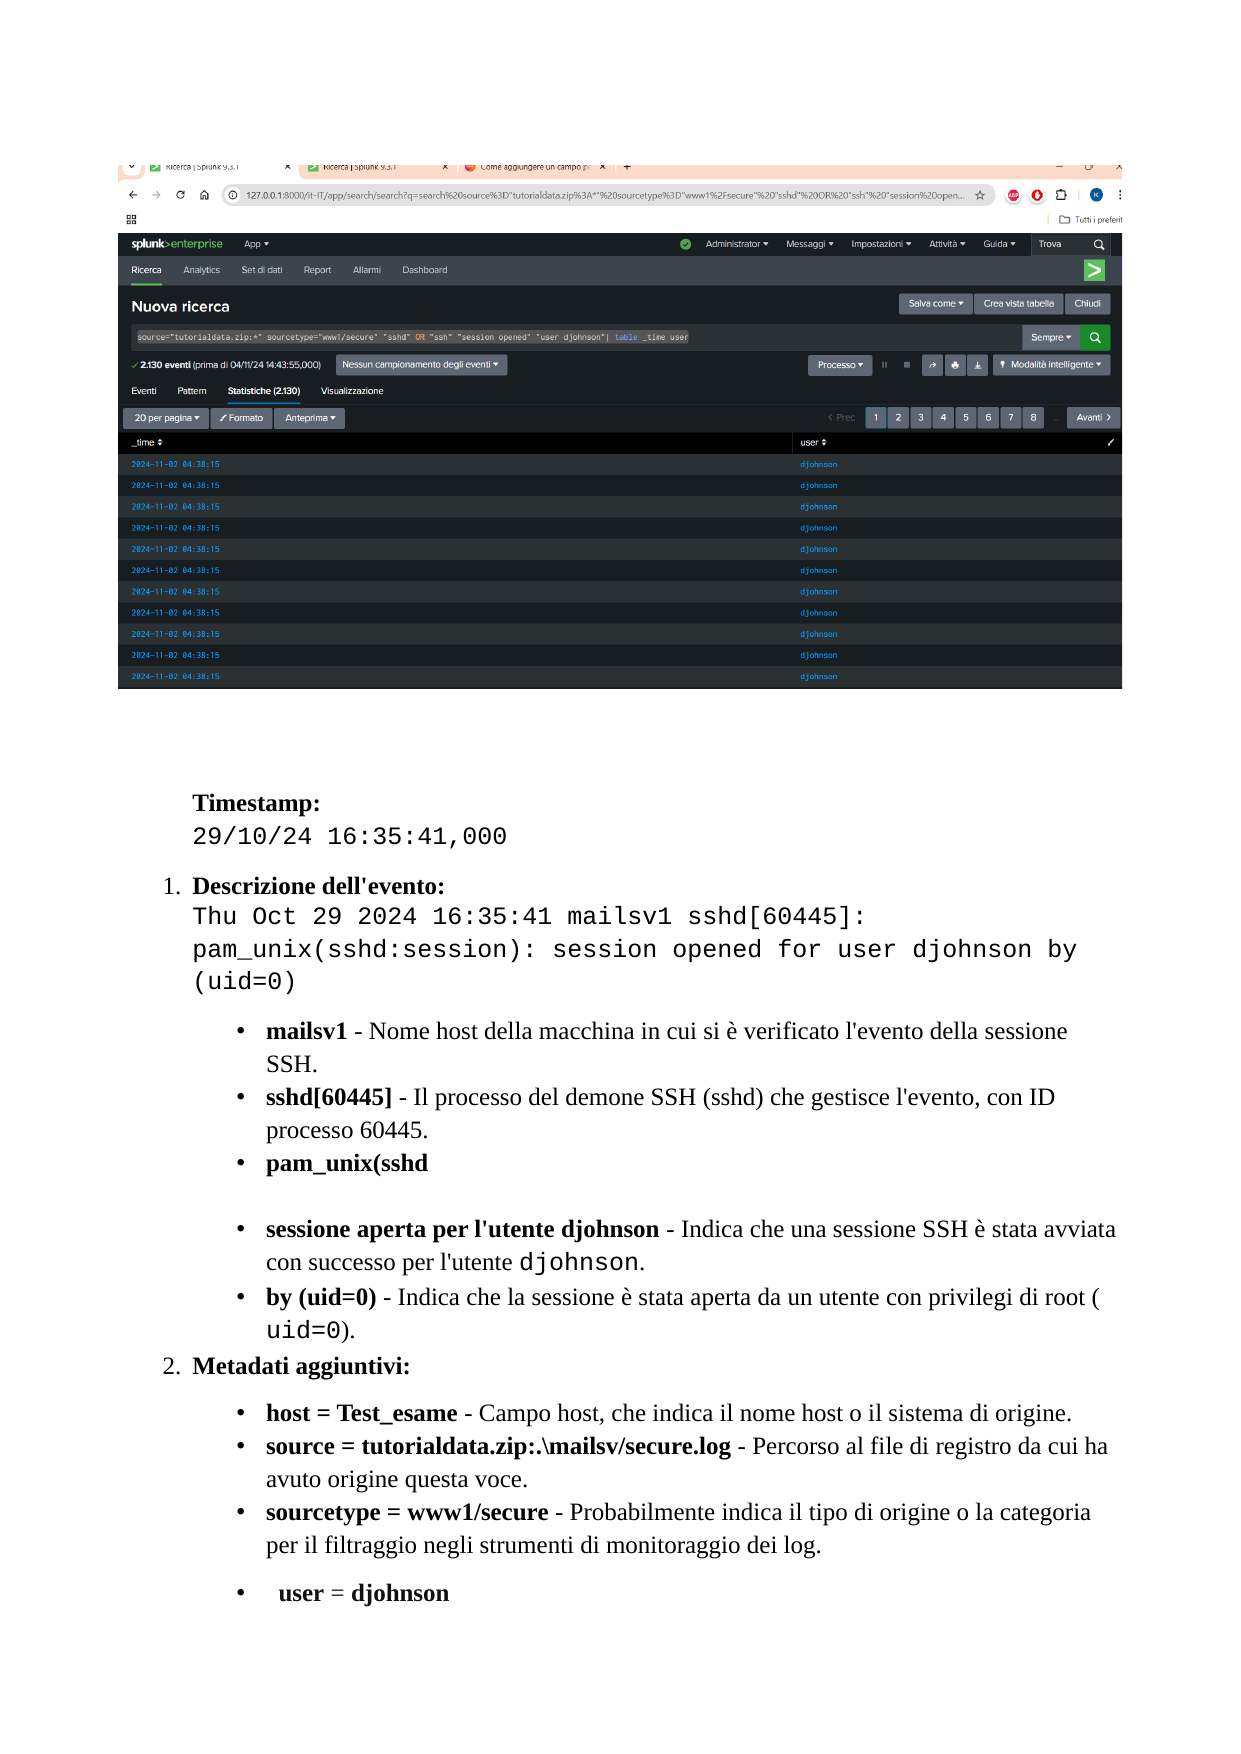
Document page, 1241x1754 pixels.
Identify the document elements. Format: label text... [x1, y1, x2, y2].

list Timestamp: 29/10/24 16:35:41,000 [162, 788, 1122, 852]
list user = djohnson [236, 1578, 1122, 1607]
list sessione aperta per l'utente djohnson - Indica che una sessione SSH è stata avviata con successo per l'utente djohnson. [236, 1214, 1122, 1278]
list host = Test_esame - Campo host, che indica il nome host o il sistema di origine. [236, 1398, 1122, 1427]
list sourcetype = www1/secure - Probabilmente indica il tipo di origine o la categoria per il filtraggio negli strumenti di monitoraggio dei log. [236, 1497, 1122, 1559]
list Descrizione dell'evento: Thu Oct 29 2024 16:35:41 mailsv1 sshd[60445]: pam_unix(sshd:session): session opened for user djohnson by (uid=0) [162, 871, 1122, 997]
list sshd[60445] - Il processo del demone SSH (sshd) che gestisce l'evento, con ID processo 60445. [236, 1082, 1122, 1144]
list mailsv1 - Nome host della macchina in cui si è verificato l'evento della sessione SSH. [236, 1016, 1122, 1078]
list Metadati aggiuntivi: [162, 1351, 1122, 1379]
list by (uid=0) - Indica che la sessione è stata aperta da un utente con privilegi di root ( uid=0). [236, 1282, 1122, 1346]
list pam_unix(sshd [236, 1148, 1122, 1177]
list source = tutorialdata.zip:.\mailsv/secure.log - Percorso al file di registro da cui ha avuto origine questa voce. [236, 1431, 1122, 1493]
picture [118, 165, 1123, 689]
